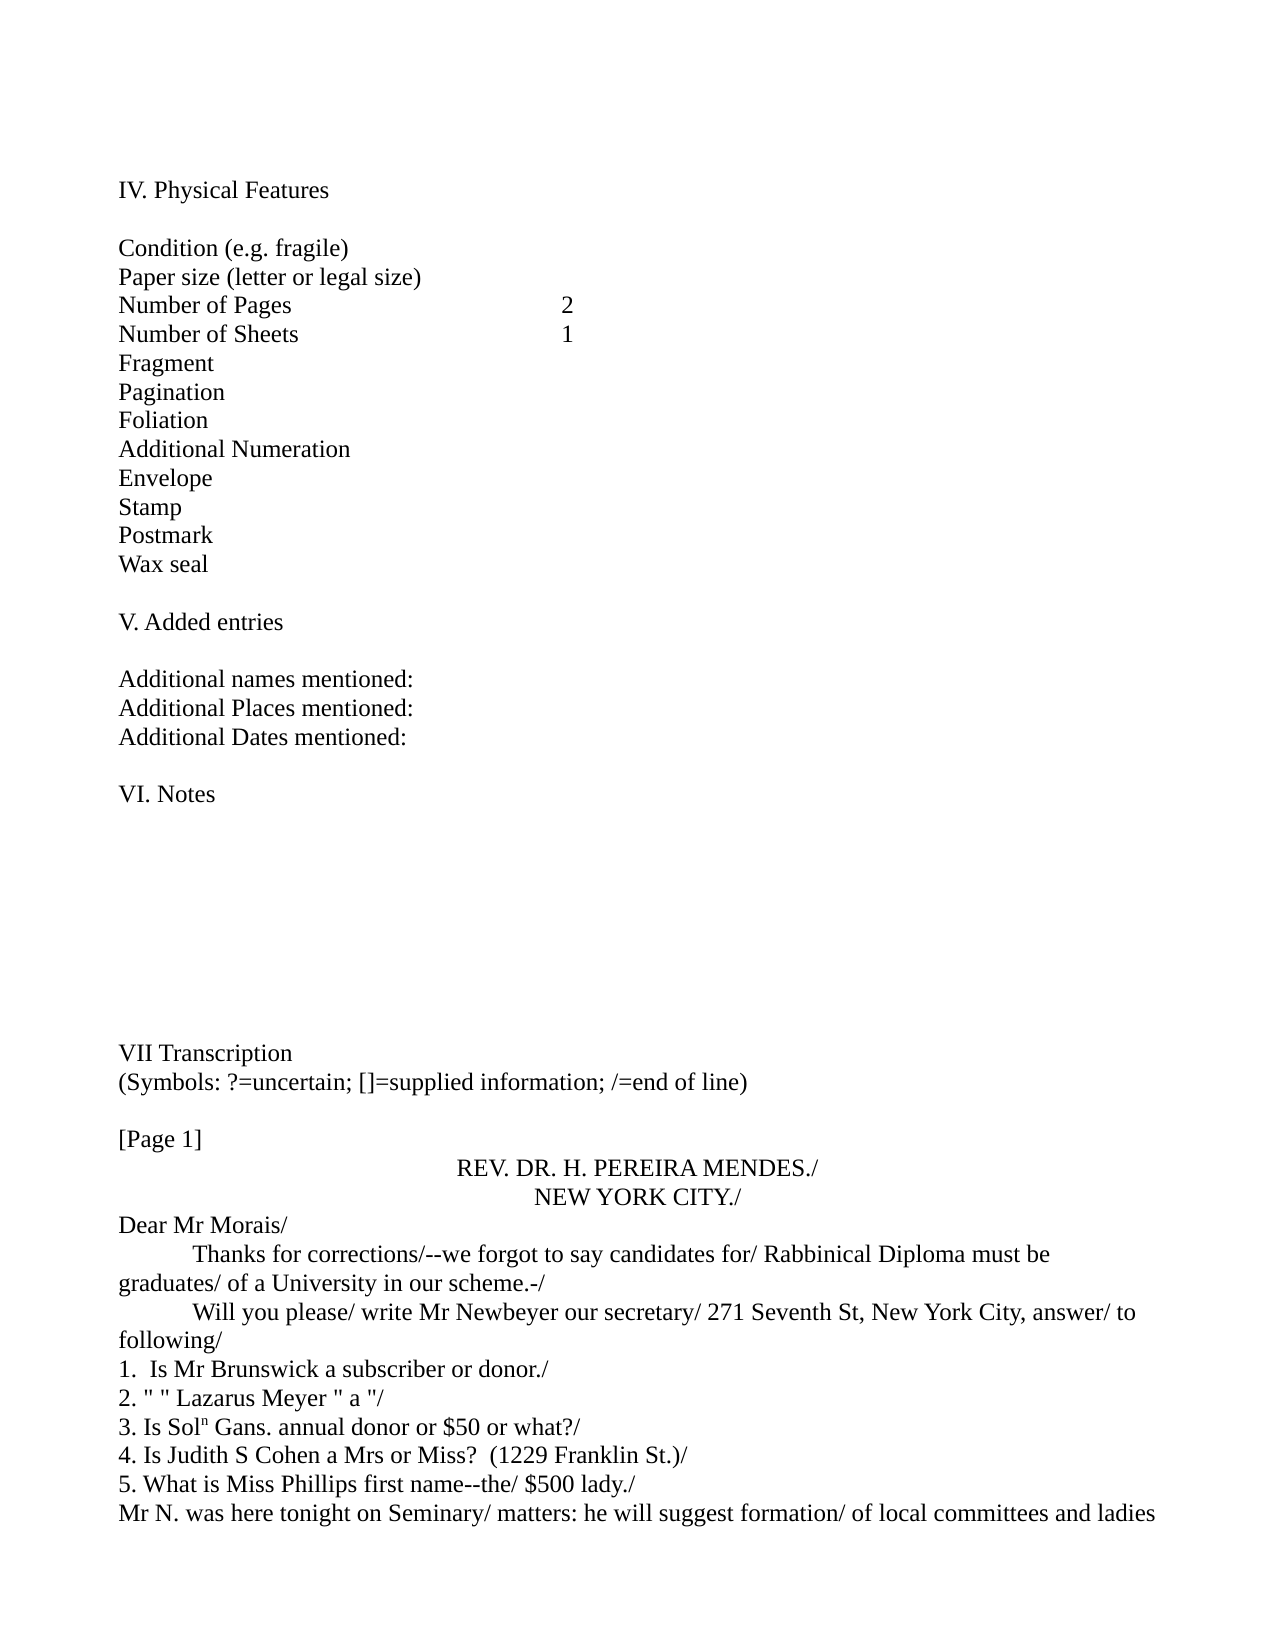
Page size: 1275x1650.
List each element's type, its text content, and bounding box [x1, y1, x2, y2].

text V. Added entries [118, 607, 1157, 636]
text 4. Is Judith S Cohen a Mrs or Miss? (1229 Franklin St.)/ [118, 1441, 1157, 1469]
text Paper size (letter or legal size) [118, 262, 1157, 291]
text 5. What is Miss Phillips first name--the/ $500 lady./ [118, 1469, 1157, 1498]
text Mr N. was here tonight on Seminary/ matters: he will suggest formation/ of local committees and ladies [118, 1498, 1157, 1527]
text Number of Sheets 1 [118, 319, 1157, 348]
text REV. DR. H. PEREIRA MENDES./ [118, 1153, 1157, 1182]
text Additional Dates mentioned: [118, 722, 1157, 751]
text Stamp [118, 492, 1157, 521]
text Additional Numeration [118, 434, 1157, 463]
text Foliation [118, 406, 1157, 434]
text Fragment [118, 348, 1157, 377]
text 3. Is Soln Gans. annual donor or $50 or what?/ [118, 1412, 1157, 1441]
text Additional Places mentioned: [118, 693, 1157, 722]
text Condition (e.g. fragile) [118, 233, 1157, 262]
text VII Transcription [118, 1038, 1157, 1067]
text Number of Pages 2 [118, 291, 1157, 319]
text NEW YORK CITY./ [118, 1182, 1157, 1211]
text Dear Mr Morais/ [118, 1211, 1157, 1239]
text (Symbols: ?=uncertain; []=supplied information; /=end of line) [118, 1067, 1157, 1096]
text Additional names mentioned: [118, 664, 1157, 693]
text 2. " " Lazarus Meyer " a "/ [118, 1383, 1157, 1412]
text Will you please/ write Mr Newbeyer our secretary/ 271 Seventh St, New York City, answer/ to following/ [118, 1297, 1157, 1354]
text IV. Physical Features [118, 176, 1157, 204]
text VI. Notes [118, 779, 1157, 808]
text Wax seal [118, 549, 1157, 578]
text Pagination [118, 377, 1157, 406]
text 1. Is Mr Brunswick a subscriber or donor./ [118, 1354, 1157, 1383]
text [Page 1] [118, 1124, 1157, 1153]
text Thanks for corrections/--we forgot to say candidates for/ Rabbinical Diploma must be graduates/ of a University in our scheme.-/ [118, 1239, 1157, 1297]
text Envelope [118, 463, 1157, 492]
text Postma rk [118, 521, 1157, 549]
